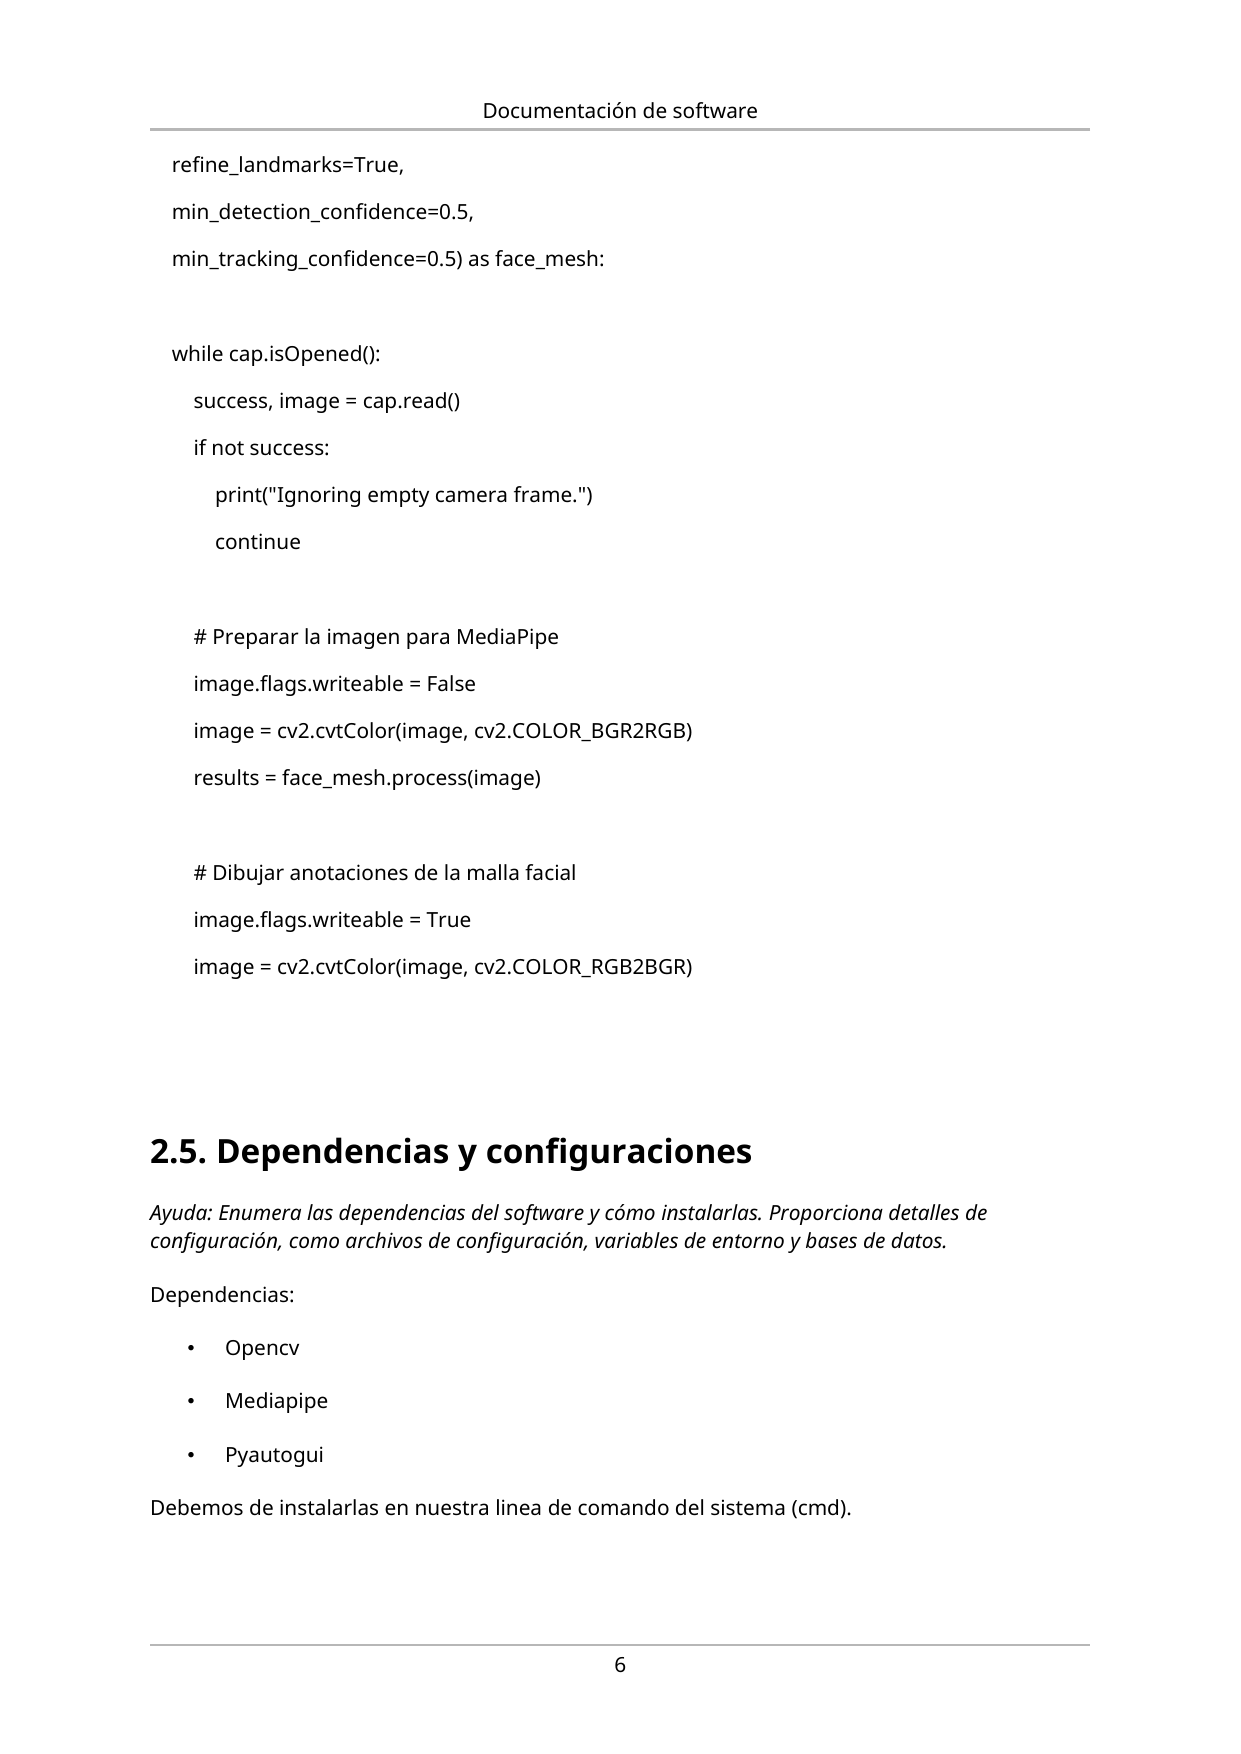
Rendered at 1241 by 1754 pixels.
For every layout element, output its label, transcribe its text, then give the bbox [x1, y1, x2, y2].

text print("Ignoring empty camera frame.") [150, 480, 1090, 509]
text continue [150, 527, 1090, 556]
list Mediapipe [187, 1387, 1090, 1415]
text if not success: [150, 433, 1090, 462]
text refine_landmarks=True, [150, 150, 1090, 178]
text results = face_mesh.process(image) [150, 763, 1090, 792]
text while cap.isOpened(): [150, 339, 1090, 367]
text Debemos de instalarlas en nuestra linea de comando del sistema (cmd). [150, 1493, 1090, 1522]
text image = cv2.cvtColor(image, cv2.COLOR_BGR2RGB) [150, 716, 1090, 745]
text # Preparar la imagen para MediaPipe [150, 622, 1090, 650]
text image.flags.writeable = False [150, 669, 1090, 697]
text Dependencias: [150, 1280, 1090, 1308]
list Pyautogui [187, 1440, 1090, 1468]
text # Dibujar anotaciones de la malla facial [150, 858, 1090, 886]
text min_detection_confidence=0.5, [150, 197, 1090, 226]
subtitle 2.5. Dependencias y configuraciones [150, 1127, 1090, 1173]
text image = cv2.cvtColor(image, cv2.COLOR_RGB2BGR) [150, 952, 1090, 981]
text success, image = cap.read() [150, 386, 1090, 414]
text min_tracking_confidence=0.5) as face_mesh: [150, 244, 1090, 273]
text Ayuda: Enumera las dependencias del software y cómo instalarlas. Proporciona detalles de configuración, como archivos de configuración, variables de entorno y bases de datos. [150, 1198, 1090, 1255]
text image.flags.writeable = True [150, 905, 1090, 933]
list Opencv [187, 1333, 1090, 1362]
